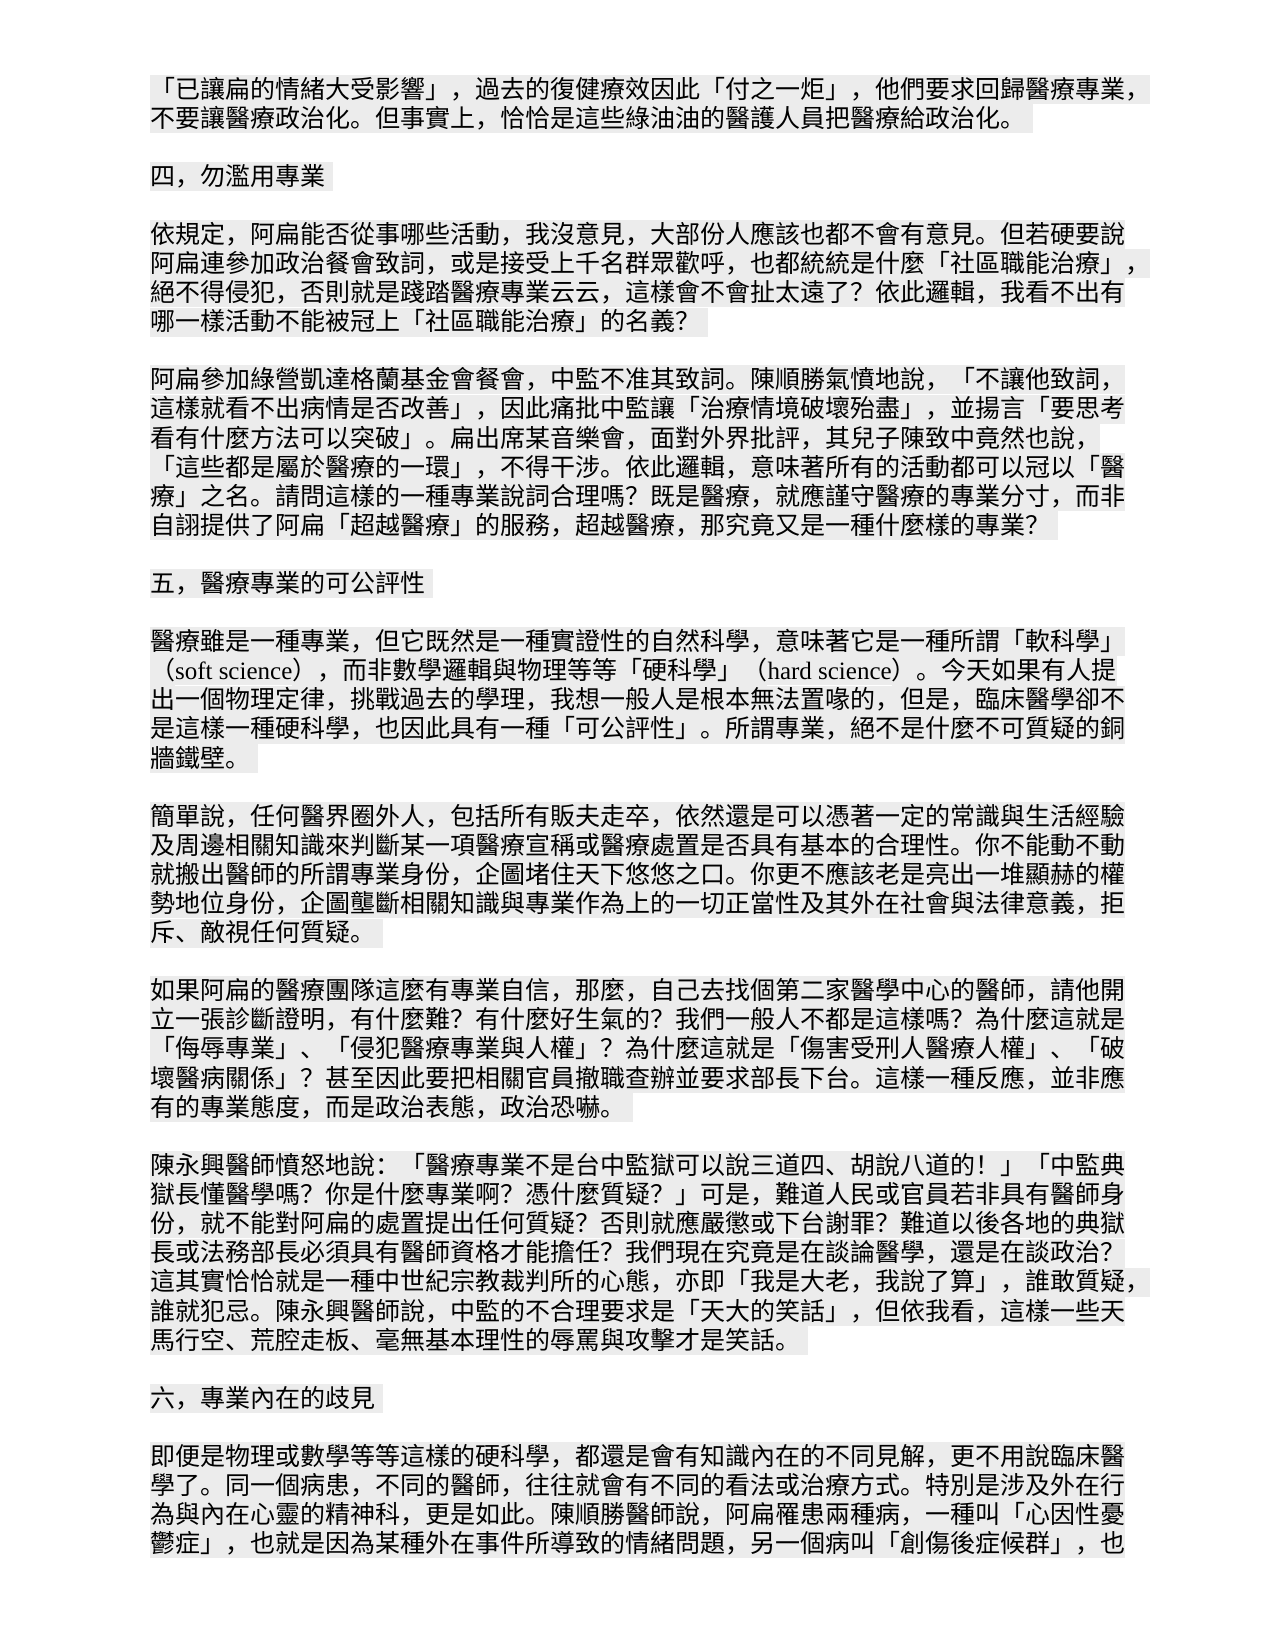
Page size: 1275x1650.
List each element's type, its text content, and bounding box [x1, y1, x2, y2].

text 給阿扁的醫生們上一堂醫學倫理課 陳真2017. 06. 18. 台中監獄近日去函阿扁，指出外界對其醫療成員公正性有所質疑，要求阿扁下回申請保外就醫時應增加第二所醫學中心之診斷證明，以昭公信。為此，吳樹民（醫界聯盟基金會董事長）、陳永興（前羅東聖母醫院院長）、賴其萬（和信醫院副院長）及阿扁醫療小組副召集人陳順勝（高雄長庚醫院榮譽副院長）等四位醫界大老，聯合召開記者會，痛批中監侵犯醫療人權，踐踏醫學專業尊嚴，傷害病患自主權，侵害受刑人人權，破壞醫學倫理等等，驚人罪名一大串，要求典獄長撤職查辦、法務部長下台及蔡英文公開道歉；其間更有十數名民進黨立委與民代大陣仗一字排開，聯手痛批。但我看不出中監此一要求有何不當，反倒看出許多基本的醫學倫理問題。 一，忠誠的分裂 我過去長年擔任「指定專科醫師」，負責司法精神鑑定，包括家暴、性侵、殺人、搶奪、詐欺、傷害乃至一般禁治產宣告等等。前來接受鑑定的當事人，統統不是我的病人，而且也不是他們找上我，而是官方指定。更重要的是，我只負責鑑定其生理與心智認知功能，卻非其治療者，因為這兩項專業行為具有相當的內在衝突性，難以併存，套句術語，這叫做醫病關係之「忠誠的分裂」（The Split of Loyalty）。簡言之，鑑定者以找出所謂「專業真相」為目的，即便此一病情真相不利於當事人之法律後果，仍然必須做出專業誠實陳述，效忠的對象是法律與社會公眾利益。治療者卻不然，只應以被治療者的健康為唯一考量及目的。 當然，事有大小，權責有輕重，得看其影響所及而定。比方說，如果你只是要跟學校或工作單位請個假，無關乎公眾利益，便無「效忠對象」的衝突問題。 二，查明病情無關病患自主權 任何一個司法當事人，一定會希望找一個與自己關係友好的醫生來為自己進行專業鑑定。因此，任何人往往只能接受官方指派鑑定醫師，而不能自己挑對己有利者，這跟侵犯病患自主權扯不上任何關係。保外就醫亦然，你要找誰看病當然是你的自由，中監亦從無要求阿扁更換主治醫師，至於由誰來鑑定你的病情真相，卻非當事人片面權利。若對原有的專家證詞之公正性有所疑慮，司法或執法機關當然有權要求第二份不同來源之專業意見，以供比對。此舉稀鬆平常，本應如此，畢竟治療是一回事，病情真相及其法律意義之查明與確立，卻又是另一回事。 況且，中監也僅僅只是要求第二份醫學中心專業意見，並無指定人選，阿扁大可自行再找一位醫生看診，取得證明，何難之有？何來侵犯人權之說？所謂踐踏醫療專業、傷害病人自主權云云，更是無端指控。當然，當事人若覺此一要求不合理，大可申訴，但若要據此指控上述幾大罪狀，未免言過其實，亂扣罪名。 三，醫療中立 上述四位醫師，長年以來，政治立場極其顯著，甚且政治活躍。這是個人自由，無可厚非，但其相關發言卻往往一方面既是醫療專業，一方面卻又充滿政治評價。比方說，陳順勝醫師說，阿扁的治療「超越醫學，涵蓋身心靈的治療，甚至包括口述歷史」，「阿扁被關六年，在監所內被洗腦說他貪汙貪腐、被台灣人民背棄，直到出獄後才發現不是這樣」。陳永興醫師則鼓勵蔡英文「心中要有是非及道德勇氣」，「做一個總統，妳不懂什麼是正確的事嗎？大多數人民認同支持的事還是要做，明知陳水扁的司法審判有問題，就應該執行人民授權總統特赦的權力」。 當一個治療者同時又是鑑定者時，醫病關係已有內在矛盾，倘若他又對於病患表現出如此強烈的政治評價與政治認同時，其專業證詞有可能不受到外界質疑嗎？破壞這項專業中立性的人不是中監或法務部，而是醫療團隊之自我角色混淆。一個人下了班，當然可以有各種活動與立場，但在他的專業角色上，卻只應陳述專業語言，而非一下是醫療者，一下又是政治同志，一下談醫療，一下又扯到政治迫害，這其實只是在傷害自己專業證詞的中立性與可信度。 美國打從九零年代開始，在對外各場侵略戰爭中，提出一項軍事運作模式，美其名為「軍事人道主義」（Military Humanitarianism），作法之一是，要求人道救援團體或醫療團體等非政府組織須隨軍隊進出，接受美軍統一指揮調度，甚至接受美軍財物資助。此一作法產生極大後遺症，自此之後，原本受到雙方尊重的民間救援人員或醫護人員，開始受到對方攻擊，因為，一旦失去中立性，同時也就失去了人們的基本信任。 總部設於法國、曾獲得諾貝爾和平獎的「無國界醫生組織」（簡稱MSF），之所以受到世人敬重，主要原因不光在於其不畏炮火，深入戰場第一線在槍林彈雨中搶救傷患，而且向來拒絕「軍事人道主義」的政治收編與掛勾，還給醫療與人道救援一個清純乾淨的原始面貌。並非說MSF不具政治傾向，而是說它不會把政治和醫療救援兩種角色混為一談，更不會根據政治立場設定為救援與否之前提要件。但也因為這樣，MSF的救援醫療工作站乃至各地附設醫院，多次遭到美軍鎖定轟炸，因其照樣救治敵方人員。 從「軍事人道主義」之無數偏頗人道團體，到專業獨立的MSF，在在顯示：任何一項專業之所以受人敬重與信任，乃是因為它必須獨立於所有非專業考量的因素之外。 賴其萬醫師說他不太管政治，但中監這件事卻讓他「很憤慨」，所以一定要來召開記者會。因為，他說，「醫學倫理與醫生的社會責任在台灣是必須要推動的 」。讓我更為訝異的是，賴醫師並表達「台灣醫界對陳水扁的尊敬與關心」，甚至哽咽表示他曾看到阿扁「如何在牢房中寫字，倍受凌辱的過程，讓他很難過」。賴醫師當然可以表達其個人對阿扁的景仰，但卻沒有理由把整個「台灣醫界」拖下水。我不知道醫界有多少人景仰阿扁，我只知道我自己在一片綠油油的台灣社會中，確實對之不敢不敬。 當年，林義雄選上省議員，會議召開前夕，省主席林洋港前來省議會拜會。隔天，報上寫了一句「全體省議員均表歡迎」。這樣一句平淡八股陳述，卻讓林義雄很生氣，他說，省議員是要監督省主席的，怎麼可以表示「歡迎」，甚至還「全體」省議員均表歡迎。林義雄為此要求報紙更正，表示我林義雄絕不能讓選民以為我選上省議員之後嘴臉就變了樣。這事在當年引起很大的風波，林義雄在主流媒體的抹黑下，被描述成吹毛求疵只會做秀的跳樑小丑。 我說這件往事的意思是說：類似像這樣的事，乍看瑣碎，其實意義重大。或許在這個一片綠油油的島上，許多醫界人士更是綠到發黑。但我相信，並不是每個醫界人士都如此不明是非，至少我就一點也不會景仰阿扁。曾經景仰，不過那已是三十多年前的前塵往事。更重要的是，景不景仰事涉政治與道德評價，這類話語，理應在醫療專業的執行中出局，因為它有害其應有的中立性。 另外，阿扁的醫療小組成員陳喬琪醫師（前台灣精神醫學會理事長）說，「阿扁現在的心靈非常脆弱」，因此他呼籲，「蔡總統雖然有很多事要處理，但陳水扁的事更重要，解放阿扁的心靈比其他事情還重要」。阿扁醫療小組發言人陳昭姿藥師則指出，中監的公文「已讓扁的情緒大受影響」，過去的復健療效因此「付之一炬」，他們要求回歸醫療專業，不要讓醫療政治化。但事實上，恰恰是這些綠油油的醫護人員把醫療給政治化。 四，勿濫用專業 依規定，阿扁能否從事哪些活動，我沒意見，大部份人應該也都不會有意見。但若硬要說阿扁連參加政治餐會致詞，或是接受上千名群眾歡呼，也都統統是什麼「社區職能治療」，絕不得侵犯，否則就是踐踏醫療專業云云，這樣會不會扯太遠了？依此邏輯，我看不出有哪一樣活動不能被冠上「社區職能治療」的名義？ 阿扁參加綠營凱達格蘭基金會餐會，中監不准其致詞。陳順勝氣憤地說，「不讓他致詞，這樣就看不出病情是否改善」，因此痛批中監讓「治療情境破壞殆盡」，並揚言「要思考看有什麼方法可以突破」。扁出席某音樂會，面對外界批評，其兒子陳致中竟然也說，「這些都是屬於醫療的一環」，不得干涉。依此邏輯，意味著所有的活動都可以冠以「醫療」之名。請問這樣的一種專業說詞合理嗎？既是醫療，就應謹守醫療的專業分寸，而非自詡提供了阿扁「超越醫療」的服務，超越醫療，那究竟又是一種什麼樣的專業？ 五，醫療專業的可公評性 醫療雖是一種專業，但它既然是一種實證性的自然科學，意味著它是一種所謂「軟科學」（soft science），而非數學邏輯與物理等等「硬科學」（hard science）。今天如果有人提出一個物理定律，挑戰過去的學理，我想一般人是根本無法置喙的，但是，臨床醫學卻不是這樣一種硬科學，也因此具有一種「可公評性」。所謂專業，絕不是什麼不可質疑的銅牆鐵壁。 簡單說，任何醫界圈外人，包括所有販夫走卒，依然還是可以憑著一定的常識與生活經驗及周邊相關知識來判斷某一項醫療宣稱或醫療處置是否具有基本的合理性。你不能動不動就搬出醫師的所謂專業身份，企圖堵住天下悠悠之口。你更不應該老是亮出一堆顯赫的權勢地位身份，企圖壟斷相關知識與專業作為上的一切正當性及其外在社會與法律意義，拒斥、敵視任何質疑。 如果阿扁的醫療團隊這麼有專業自信，那麼，自己去找個第二家醫學中心的醫師，請他開立一張診斷證明，有什麼難？有什麼好生氣的？我們一般人不都是這樣嗎？為什麼這就是「侮辱專業」、「侵犯醫療專業與人權」？為什麼這就是「傷害受刑人醫療人權」、「破壞醫病關係」？甚至因此要把相關官員撤職查辦並要求部長下台。這樣一種反應，並非應有的專業態度，而是政治表態，政治恐嚇。 陳永興醫師憤怒地說：「醫療專業不是台中監獄可以說三道四、胡說八道的！」「中監典獄長懂醫學嗎？你是什麼專業啊？憑什麼質疑？」可是，難道人民或官員若非具有醫師身份，就不能對阿扁的處置提出任何質疑？否則就應嚴懲或下台謝罪？難道以後各地的典獄長或法務部長必須具有醫師資格才能擔任？我們現在究竟是在談論醫學，還是在談政治？這其實恰恰就是一種中世紀宗教裁判所的心態，亦即「我是大老，我說了算」，誰敢質疑，誰就犯忌。陳永興醫師說，中監的不合理要求是「天大的笑話」，但依我看，這樣一些天馬行空、荒腔走板、毫無基本理性的辱罵與攻擊才是笑話。 六，專業內在的歧見 即便是物理或數學等等這樣的硬科學，都還是會有知識內在的不同見解，更不用說臨床醫學了。同一個病患，不同的醫師，往往就會有不同的看法或治療方式。特別是涉及外在行為與內在心靈的精神科，更是如此。陳順勝醫師說，阿扁罹患兩種病，一種叫「心因性憂鬱症」，也就是因為某種外在事件所導致的情緒問題，另一個病叫「創傷後症候群」，也就是經歷某個巨大的災難性事件後所產生的身心問題。其實，後者診斷若能成立，前者便顯得多餘。 阿扁究竟得了什麼病，我無法憑空判斷。但毫無疑問的一點是：臨床醫學這樣一種所謂軟科學，內在必然存在著各種專業歧見。既然如此容易產生歧見，既然不同的醫生往往會有不同的專業見解，那麼，中監要求第二家醫學中心的診斷證明，以便做為一種比對與參考，有何傷害人權之處？這不是醫學專業之常態嗎？這就跟病人往往會多看幾位醫師一樣，據此來判斷不同醫師之間的專業說法，然後再來決定自己應接受何種醫療處置。難道一個醫生會因為病人也跑去看了其他的醫生就應該大發雷霆？進而罵他「侮辱專業」、「破壞醫病關係」？ 七，道德與法律上的內在一致性 阿扁保外就醫應當擁有什麼樣的權利與自由，我沒意見。我有意見的是，不管何種標準或規定，理當具有充份的一致性。但事實上卻根本不是這樣。阿扁所擁有的明明就是一種極其優惠與寬鬆的特殊待遇，絕非其他受刑人所能享有。如果要比照辦理，依我看，監獄裏至少有百分之八十的受刑人都應該立即保外就醫並應擁有各項自由權利才對。阿扁的醫生們為何獨厚阿扁？ 我一點都不反對針對受刑人採取更寬鬆的人道措施，但我在意的是：若要寬鬆，便應一體適用，而非因人而異，法律畢竟不是權貴養的狗。但事實上，一般人就算病得奄奄一息，也絕對得不到像阿扁這樣的寬容待遇。在長年行醫的經歷中，我甚至發現：越是弱勢者，越是貧病孤苦無依者，越難保障其所剩無幾的基本人權。高官、民代或有錢人，和其他一般人相比，坐牢或保外就醫之機會與待遇，根本天壤之別。當一個司法或執法體系總是被權貴者操弄於股掌之上，豈有可能期盼法律會為人所尊重。 八，人權本身即是目的 人權本身即是目的，而非藉以遂行其它目的的手段或工具。但在現實上，特別是政治上，滿口人權，卻往往只是一種任意濫用的鬥爭藉口。當一個概念不斷糟蹋其應有的基本內涵，它也將失去人們的尊重。一如所謂醫學倫理，我從沒看過世界上有哪個國家比台灣更喜歡講所謂的醫學倫理，但卻只是一種嘴巴運動，而無深厚的概念內涵，更無現實意義，講一套做一套；醫院裏，課堂上，生活中，醫學倫理真是滿天飛，但往往有口無心，任意信口開河，彷彿它只是一種無甚意義的陳腔濫調，拿來當裝飾用，或是充當鬥爭工具。 九，醫療專業勿成政治犧牲品 大約七、八年前，扁嫂吳淑珍以身體衰弱甚至隨時有生命危險為由，無數次拒絕出庭應訊。當時我任職台大雲林分院，在報上寫了篇文章，指出台灣司法以及醫療待遇的極度不平等。對待一般人很嚴格，律法森嚴，不容挑戰。對待弱勢者，更是異常嚴苛，甚至視人命如草芥。醫療也一樣，對待權貴，百般呵護，至於一般人，卻往往很難確保那一丁點最基本的醫療人權。 陳順勝醫師近日主張阿扁的身體狀況不適合出庭應訊。我要說的是，阿扁或扁嫂出不出庭應訊，我沒意見。我有意見的是：如果這樣的專業標準成立，那麼，所有涉案人或受刑人都應一體適用才對，而非獨厚少數人。 我更要說的是：不應動輒以醫療做為一種遂行其政治目的或規避法律規範的手段。比方說，硬是要把一種幾乎趨近於零的風險給無限擴大；明明沒有立即性的生命危險，卻硬要說成風中殘燭，命在旦夕。 特赦阿扁與否，無關醫療。倘若有人認為阿扁應該特赦，那就應該另外尋求特赦的可能性，而非一再犧牲醫療之專業與中立性，做為其權宜措施的犧牲品。 十，納粹醫師的本質 在四位醫界大老的記者會中，陳順勝醫師最後唸出一段反納粹宣言，他做出結論說：「我不會配合（中監）他們以醫療的理由軟禁陳前總統，政治不是我的考慮因素。我會以過去的納粹醫師引以為鑑，絕不屈服於威權者的威脅！」陳醫師這番正義告白，或許出自真心，但這並不意味著其行為一如其心。 事實上，納粹醫師並沒有遭遇什麼政治威權壓迫，而且恰恰相反，那時候能夠成為納粹一員是一種政治正確，一種榮耀，一種眾人肯定的政治掛帥；在某種意識形態、族群意識或黨國思維底下，一切專業都將臣服，為其所用。人們對於這樣一種臣服、利用與操弄，普遍視為理所當然，甚且歡欣鼓舞。總之，所謂納粹醫師，絕非壞人或膽小屈從之徒，他們積極認同某種望風披靡的政治思維，貢獻其醫學專業，為政治服務，絲毫不覺得這樣一種專業錯置與濫用或操弄有什麼問題。這才是納粹醫師的基本心態與真實樣貌。 十一，結論 最後，說說無關主題的一己之見。老實說，我個人並不反對阿扁獲得比一般人更好的司法待遇。我反對的是睜眼說瞎話，我反對的是濫用人權概念，我反對的是以醫療專業包裝政治動機，我反對的是對於專業本質之各種胡扯瞎掰。我贊成的是：接受這樣一種不平等，大方承認阿扁就是應當獲得更好的對待。 我甚至強烈希望阿扁能獲得特赦，赦免其一切罪行。畢竟他曾經是總統，畢竟他身上曾經承載著無數人對於將來美好生活的美夢。這個夢雖然破滅了，但是對於一個破碎的美夢，一個良善的社會理當對它有著一種較為委婉溫柔的對待，因為在那個夢裏頭曾經有著許多人的美好記憶。不管苦的甘的，悲的喜的，善待記憶終究是一件美好的事。 1985-1986年，國民黨製造蓬萊島誹謗案，阿扁被打入黑牢。那時我念大三。有一天夜裏，突然想到阿扁，想到不久前車禍重殘的扁嫂，於是就寫了一封信到監獄，並且還附上自己的身份證影本，藉以表明心跡。我在信裏頭說，我是高醫學生某某某，我願意為阿扁坐這黑牢。然後，我還寫了一篇文章登在黨外雜誌上，我在文章裏頭引用孫觀漢先生當年在海內外四處營救柏楊先生時所寫的一句話：「我真真願意替你坐牢」。 如今三十多年過去了，很多事變了樣，走了味，很多人也變了，甚至變得判若兩人，但我依然還是相信世上有些東西無可改變，生死不渝，例如是非良善，例如憐憫與真情。 當年我給監獄和阿扁寫的那封信及文章，影本都還留著，雖已發黃，字字清晰，一如我心；究竟它已成為一種自我諷刺或笑柄？抑或依然是個美麗的記憶？三十多年後的今天，同樣的深夜裏，我卻寫著這樣一篇文章，回應這幾位長年善待我的醫界前輩與高醫師長們，用詞激烈，無意冒犯，惆悵難免，百感交集。 [150, 75, 1125, 1558]
